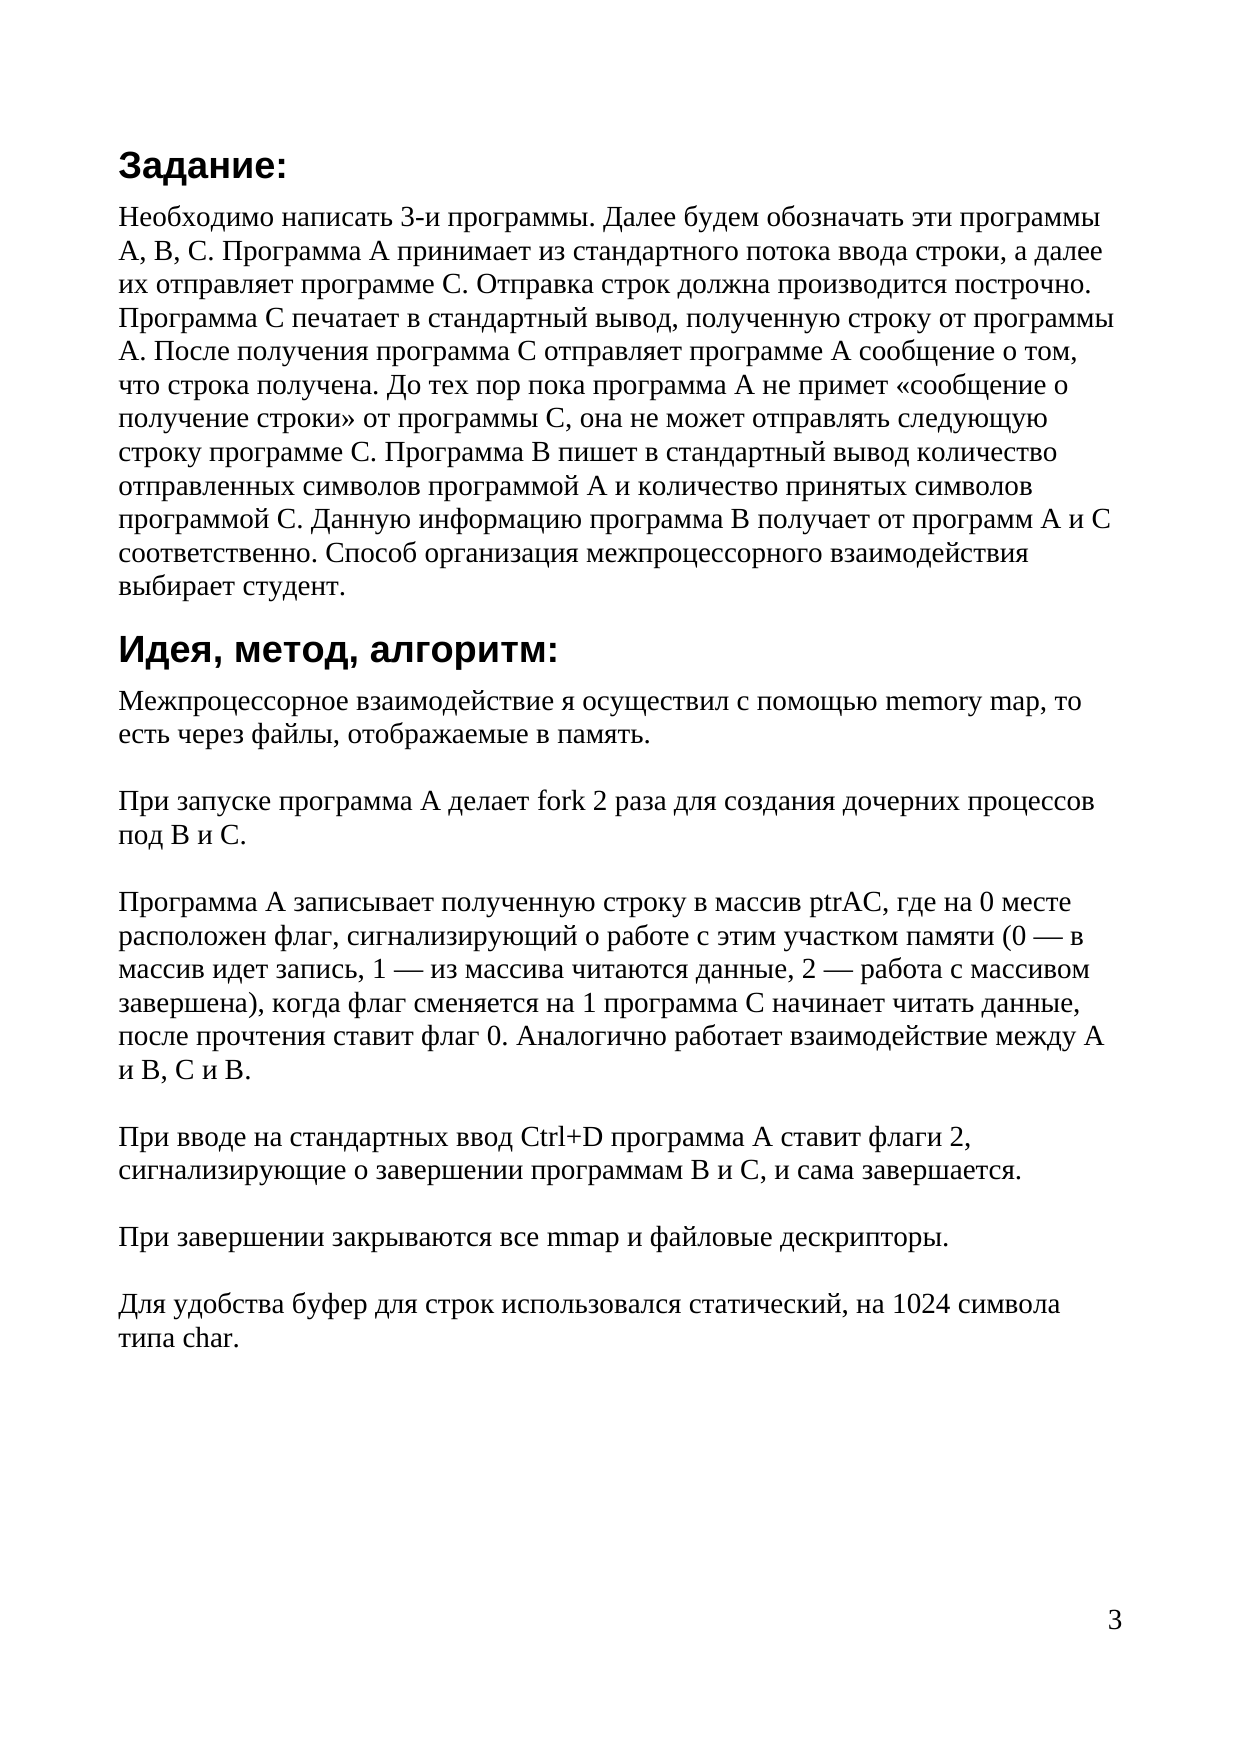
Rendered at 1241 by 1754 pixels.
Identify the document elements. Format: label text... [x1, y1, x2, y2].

subtitle Задание: [118, 143, 1122, 187]
subtitle Идея, метод, алгоритм: [118, 627, 1122, 670]
text При завершении закрываются все mmap и файловые дескрипторы. [118, 1219, 1122, 1253]
text Необходимо написать 3-и программы. Далее будем обозначать эти программы A, B, C. Программа A принимает из стандартного потока ввода строки, а далее их отправляет программе С. Отправка строк должна производится построчно. Программа C печатает в стандартный вывод, полученную строку от программы A. После получения программа C отправляет программе А сообщение о том, что строка получена. До тех пор пока программа А не примет «сообщение о получение строки» от программы С, она не может отправлять следующую строку программе С. Программа B пишет в стандартный вывод количество отправленных символов программой А и количество принятых символов программой С. Данную информацию программа B получает от программ A и C соответственно. Способ организация межпроцессорного взаимодействия выбирает студент. [118, 199, 1122, 602]
text Для удобства буфер для строк использовался статический, на 1024 символа типа char. [118, 1287, 1122, 1354]
text При запуске программа А делает fork 2 раза для создания дочерних процессов под В и С. [118, 783, 1122, 851]
text Программа А записывает полученную строку в массив ptrAC, где на 0 месте расположен флаг, сигнализирующий о работе с этим участком памяти (0 — в массив идет запись, 1 — из массива читаются данные, 2 — работа с массивом завершена), когда флаг сменяется на 1 программа С начинает читать данные, после прочтения ставит флаг 0. Аналогично работает взаимодействие между А и В, С и В. [118, 884, 1122, 1085]
text При вводе на стандартных ввод Ctrl+D программа А ставит флаги 2, сигнализирующие о завершении программам В и С, и сама завершается. [118, 1119, 1122, 1186]
text Межпроцессорное взаимодействие я осуществил с помощью memory map, то есть через файлы, отображаемые в память. [118, 683, 1122, 750]
